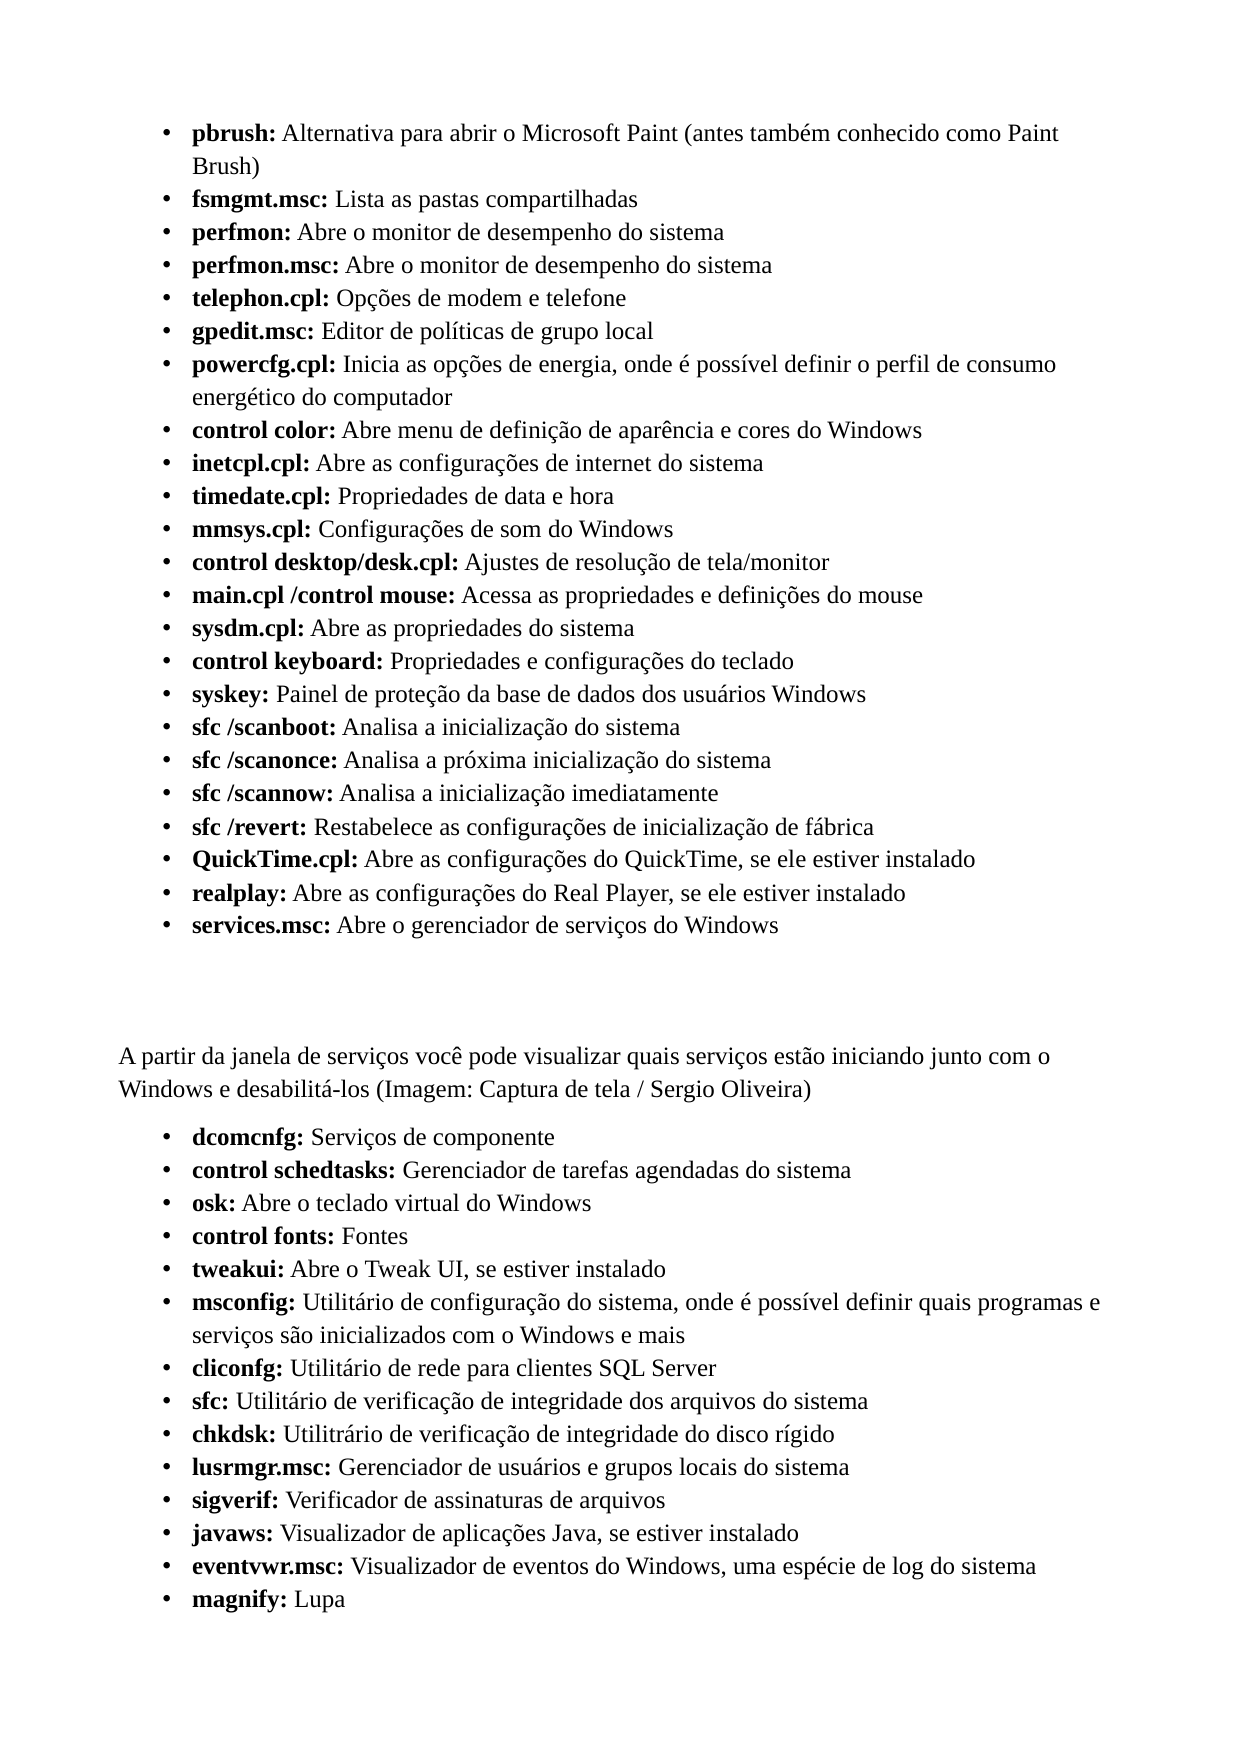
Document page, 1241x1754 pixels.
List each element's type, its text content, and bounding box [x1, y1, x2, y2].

list sfc /scannow: Analisa a inicialização imediatamente [162, 778, 1122, 807]
list sysdm.cpl: Abre as propriedades do sistema [162, 613, 1122, 642]
list osk: Abre o teclado virtual do Windows [162, 1188, 1122, 1217]
list pbrush: Alternativa para abrir o Microsoft Paint (antes também conhecido como Paint Brush) [162, 118, 1122, 180]
list services.msc: Abre o gerenciador de serviços do Windows [162, 911, 1122, 939]
list telephon.cpl: Opções de modem e telefone [162, 283, 1122, 312]
list eventvwr.msc: Visualizador de eventos do Windows, uma espécie de log do sistema [162, 1551, 1122, 1580]
list cliconfg: Utilitário de rede para clientes SQL Server [162, 1353, 1122, 1382]
list tweakui: Abre o Tweak UI, se estiver instalado [162, 1254, 1122, 1283]
list fsmgmt.msc: Lista as pastas compartilhadas [162, 184, 1122, 213]
list perfmon: Abre o monitor de desempenho do sistema [162, 217, 1122, 246]
list sfc /scanboot: Analisa a inicialização do sistema [162, 712, 1122, 741]
list control schedtasks: Gerenciador de tarefas agendadas do sistema [162, 1155, 1122, 1184]
list powercfg.cpl: Inicia as opções de energia, onde é possível definir o perfil de consumo energético do computador [162, 349, 1122, 411]
list control fonts: Fontes [162, 1221, 1122, 1250]
list javaws: Visualizador de aplicações Java, se estiver instalado [162, 1518, 1122, 1547]
list timedate.cpl: Propriedades de data e hora [162, 481, 1122, 510]
list perfmon.msc: Abre o monitor de desempenho do sistema [162, 250, 1122, 279]
list inetcpl.cpl: Abre as configurações de internet do sistema [162, 448, 1122, 477]
list control desktop/desk.cpl: Ajustes de resolução de tela/monitor [162, 547, 1122, 576]
list syskey: Painel de proteção da base de dados dos usuários Windows [162, 679, 1122, 708]
list dcomcnfg: Serviços de componente [162, 1122, 1122, 1151]
list sigverif: Verificador de assinaturas de arquivos [162, 1485, 1122, 1514]
list mmsys.cpl: Configurações de som do Windows [162, 514, 1122, 543]
list sfc: Utilitário de verificação de integridade dos arquivos do sistema [162, 1386, 1122, 1415]
list gpedit.msc: Editor de políticas de grupo local [162, 316, 1122, 345]
text A partir da janela de serviços você pode visualizar quais serviços estão iniciando junto com o Windows e desabilitá-los (Imagem: Captura de tela / Sergio Oliveira) [118, 1041, 1122, 1103]
list main.cpl /control mouse: Acessa as propriedades e definições do mouse [162, 580, 1122, 609]
list chkdsk: Utilitrário de verificação de integridade do disco rígido [162, 1419, 1122, 1448]
list magnify: Lupa [162, 1584, 1122, 1613]
list sfc /revert: Restabelece as configurações de inicialização de fábrica [162, 812, 1122, 840]
list QuickTime.cpl: Abre as configurações do QuickTime, se ele estiver instalado [162, 844, 1122, 873]
list control keyboard: Propriedades e configurações do teclado [162, 646, 1122, 675]
list realplay: Abre as configurações do Real Player, se ele estiver instalado [162, 878, 1122, 906]
list msconfig: Utilitário de configuração do sistema, onde é possível definir quais programas e serviços são inicializados com o Windows e mais [162, 1287, 1122, 1349]
list lusrmgr.msc: Gerenciador de usuários e grupos locais do sistema [162, 1452, 1122, 1481]
list control color: Abre menu de definição de aparência e cores do Windows [162, 415, 1122, 444]
list sfc /scanonce: Analisa a próxima inicialização do sistema [162, 746, 1122, 774]
